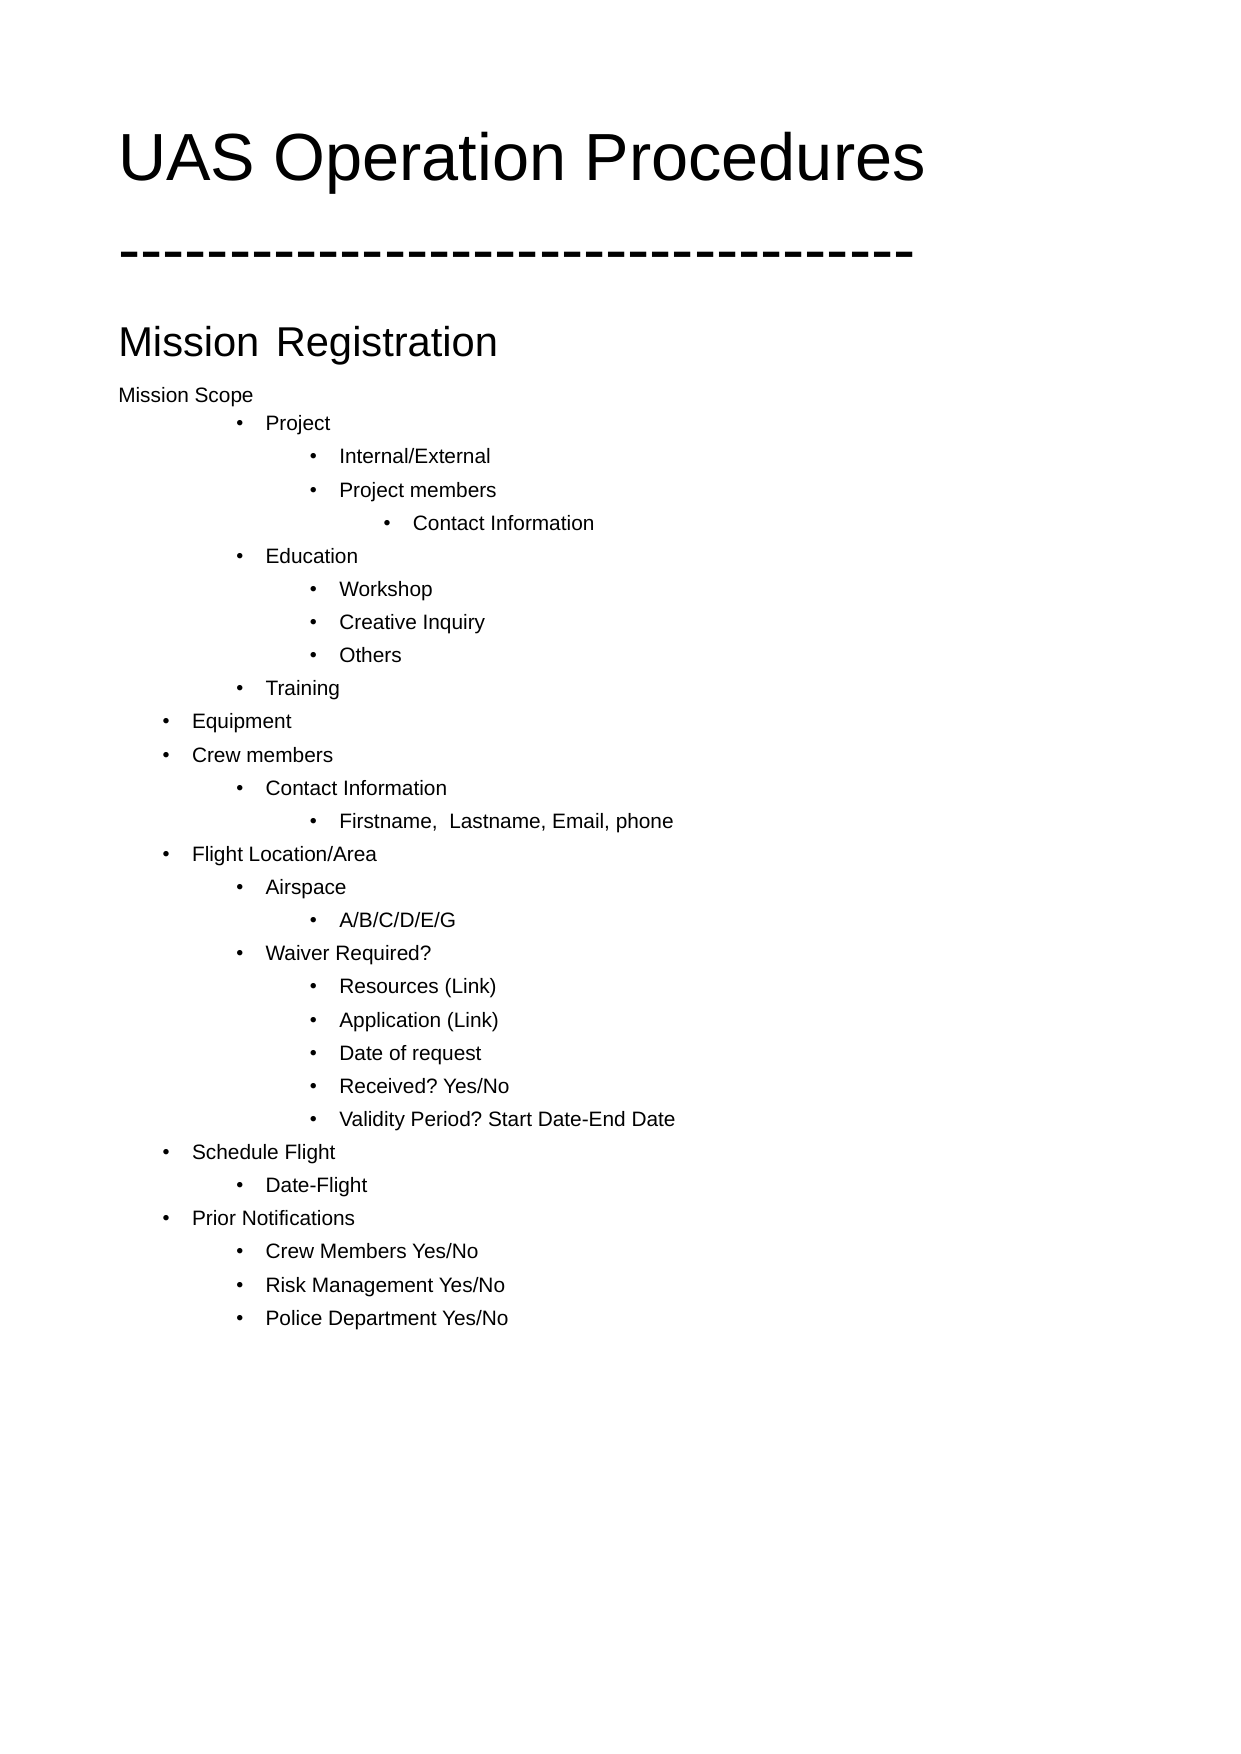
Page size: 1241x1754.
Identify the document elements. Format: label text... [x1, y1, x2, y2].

list Resources (Link) [309, 974, 1122, 998]
list Prior Notifications [162, 1206, 1122, 1230]
list Received? Yes/No [309, 1074, 1122, 1098]
text UAS Operation Procedures [118, 118, 1122, 195]
list Date of request [309, 1041, 1122, 1065]
list Flight Location/Area [162, 842, 1122, 866]
list Waiver Required? [236, 941, 1122, 965]
list Crew members [162, 742, 1122, 767]
list Airspace [236, 875, 1122, 899]
list Police Department Yes/No [236, 1306, 1122, 1330]
list Schedule Flight [162, 1140, 1122, 1164]
list Application (Link) [309, 1007, 1122, 1032]
list Others [309, 643, 1122, 667]
list Date-Flight [236, 1173, 1122, 1197]
list Firstname, Lastname, Email, phone [309, 809, 1122, 833]
list Workshop [309, 577, 1122, 601]
list Training [236, 676, 1122, 700]
list Education [236, 544, 1122, 568]
list Contact Information [383, 511, 1122, 535]
list Creative Inquiry [309, 610, 1122, 634]
list Validity Period? Start Date-End Date [309, 1107, 1122, 1131]
list A/B/C/D/E/G [309, 908, 1122, 932]
list Project members [309, 477, 1122, 502]
list Equipment [162, 709, 1122, 733]
text Mission Scope [118, 382, 1122, 406]
list Crew Members Yes/No [236, 1239, 1122, 1263]
list Project [236, 411, 1122, 435]
list Contact Information [236, 776, 1122, 800]
text ------------------------------------ [118, 210, 1122, 287]
list Internal/External [309, 444, 1122, 468]
list Risk Management Yes/No [236, 1272, 1122, 1297]
text Mission Registration [118, 302, 1122, 369]
